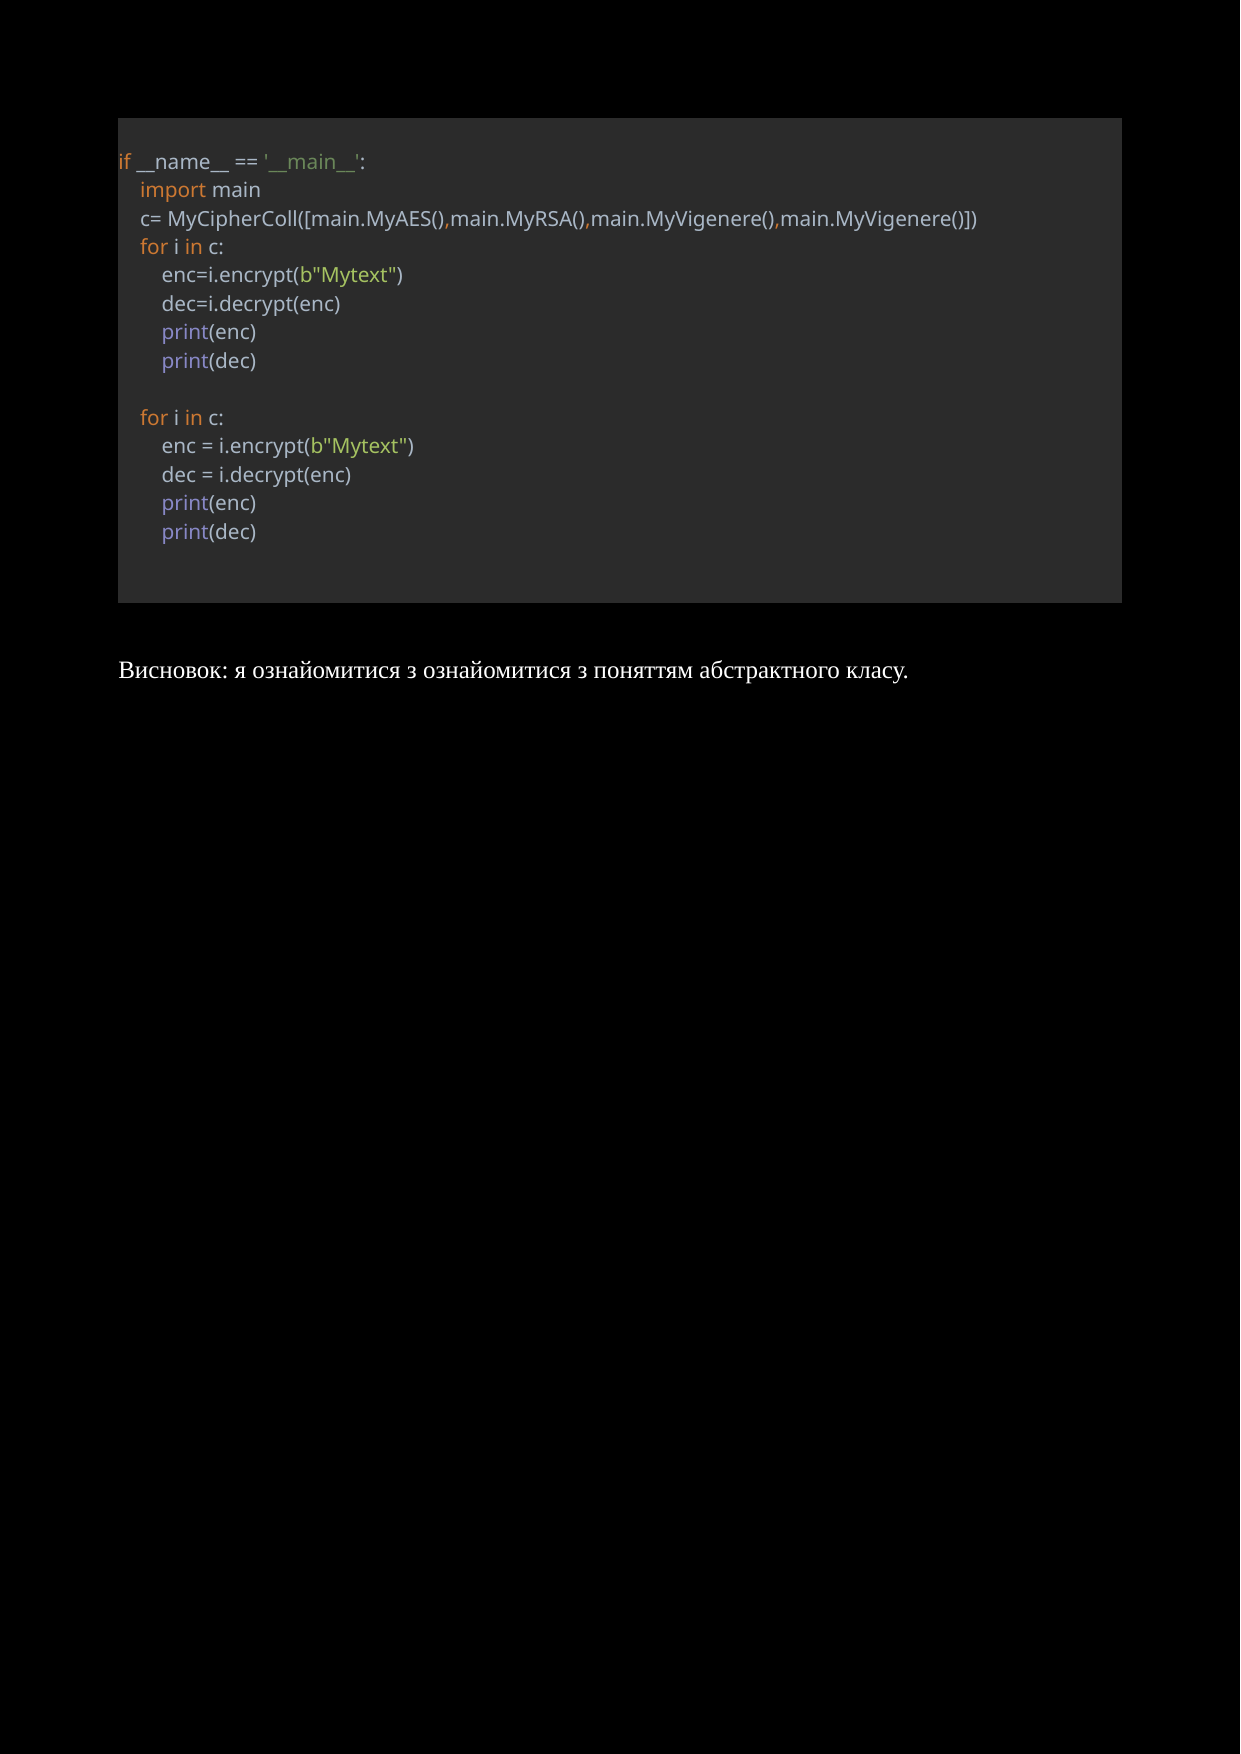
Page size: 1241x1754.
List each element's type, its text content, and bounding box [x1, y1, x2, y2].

text if __name__ == '__main__': import main c= MyCipherColl([main.MyAES(),main.MyRSA(),main.MyVigenere(),main.MyVigenere()]) for i in c: enc=i.encrypt(b"Mytext") dec=i.decrypt(enc) print(enc) print(dec) for i in c: enc = i.encrypt(b"Mytext") dec = i.decrypt(enc) print(enc) print(dec) [118, 118, 1122, 603]
text Висновок: я ознайомитися з ознайомитися з поняттям абстрактного класу. [118, 655, 1122, 684]
